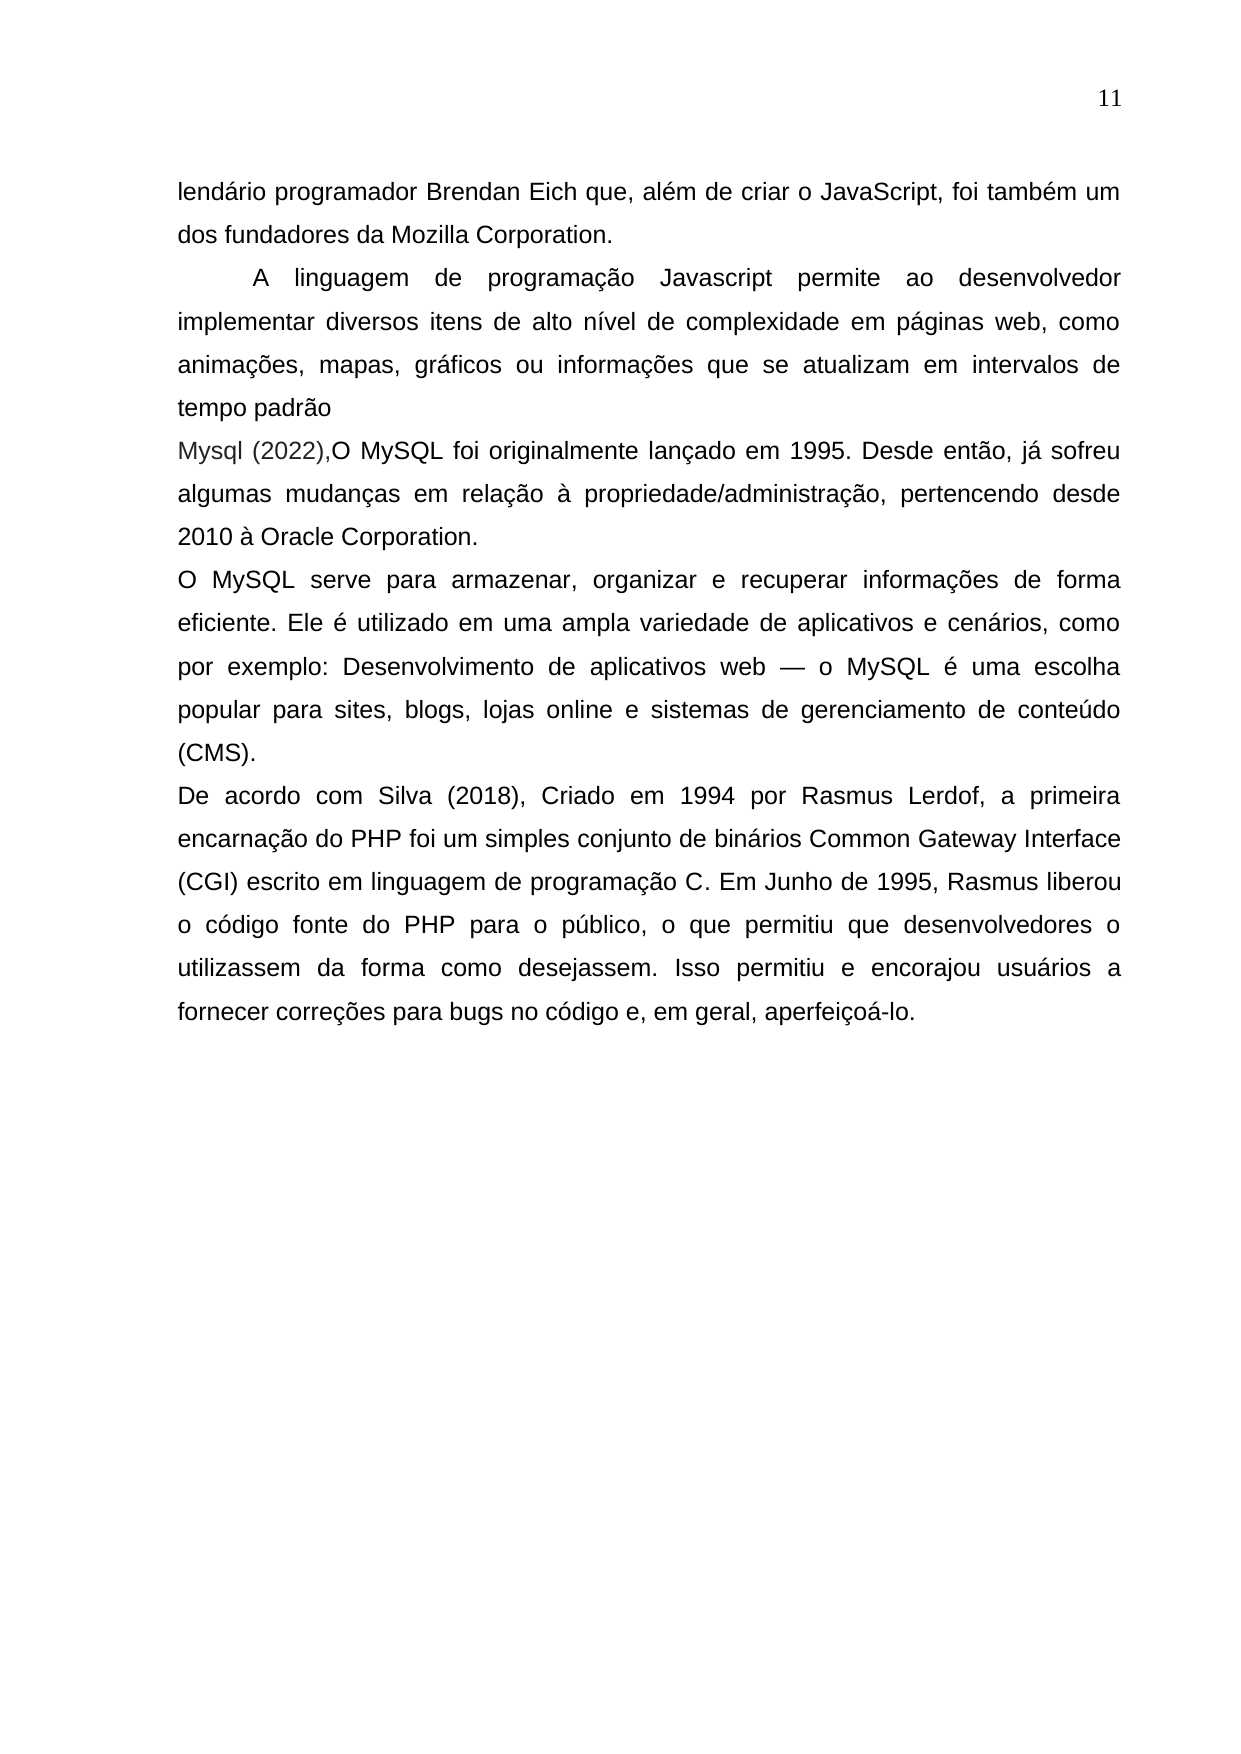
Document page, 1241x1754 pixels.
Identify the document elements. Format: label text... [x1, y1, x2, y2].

text O MySQL serve para armazenar, organizar e recuperar informações de forma eficiente. Ele é utilizado em uma ampla variedade de aplicativos e cenários, como por exemplo: Desenvolvimento de aplicativos web — o MySQL é uma escolha popular para sites, blogs, lojas online e sistemas de gerenciamento de conteúdo (CMS). [177, 565, 1122, 767]
text Mysql (2022),O MySQL foi originalmente lançado em 1995. Desde então, já sofreu algumas mudanças em relação à propriedade/administração, pertencendo desde 2010 à Oracle Corporation. [177, 436, 1122, 551]
text De acordo com Silva (2018), Criado em 1994 por Rasmus Lerdof, a primeira encarnação do PHP foi um simples conjunto de binários Common Gateway Interface (CGI) escrito em linguagem de programação C. Em Junho de 1995, Rasmus liberou o código fonte do PHP para o público, o que permitiu que desenvolvedores o utilizassem da forma como desejassem. Isso permitiu e encorajou usuários a fornecer correções para bugs no código e, em geral, aperfeiçoá-lo. [177, 781, 1122, 1025]
text A linguagem de programação Javascript permite ao desenvolvedor implementar diversos itens de alto nível de complexidade em páginas web, como animações, mapas, gráficos ou informações que se atualizam em intervalos de tempo padrão [177, 263, 1122, 422]
text lendário programador Brendan Eich que, além de criar o JavaScript, foi também um dos fundadores da Mozilla Corporation. [177, 177, 1122, 249]
